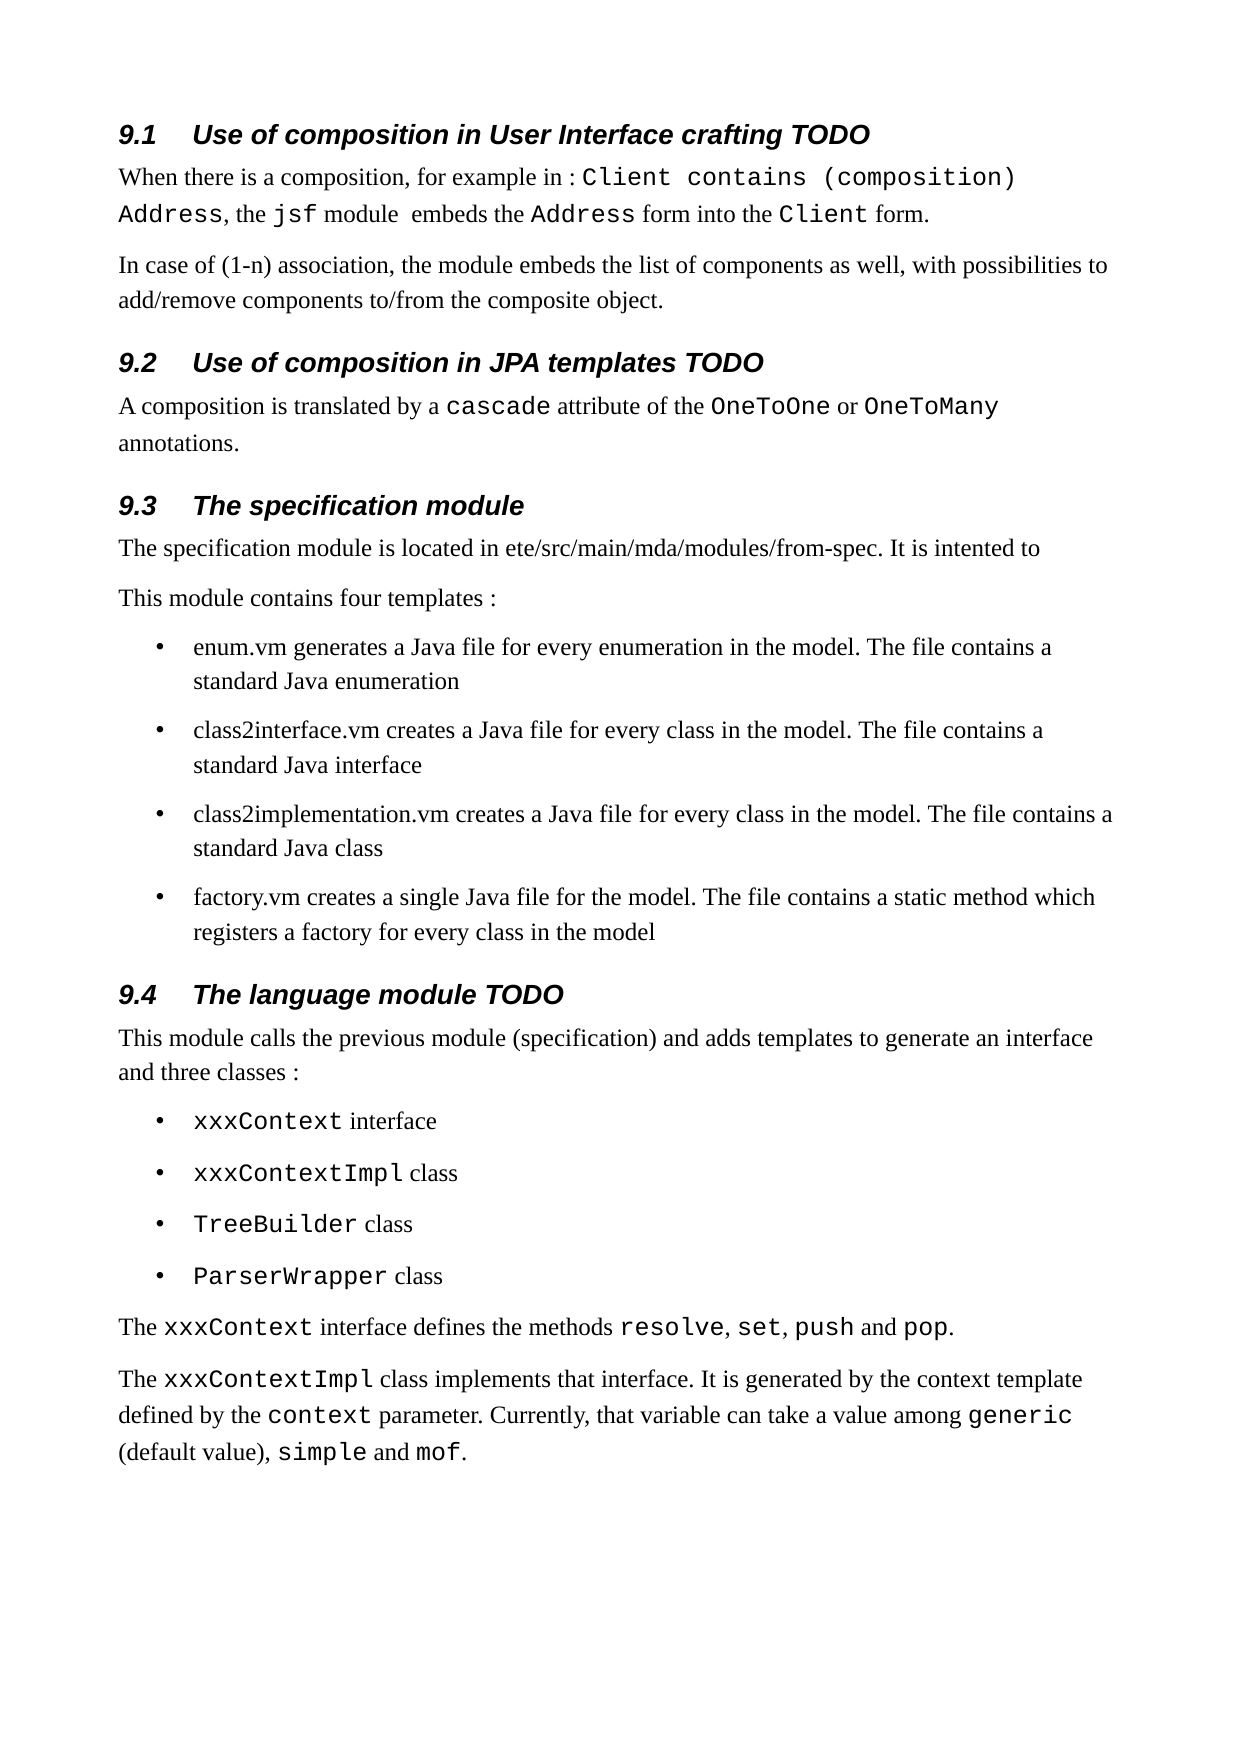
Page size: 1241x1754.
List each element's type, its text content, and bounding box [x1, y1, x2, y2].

subtitle Use of composition in JPA templates TODO [118, 347, 1122, 378]
text The xxxContext interface defines the methods resolve, set, push and pop. [118, 1312, 1122, 1343]
text In case of (1-n) association, the module embeds the list of components as well, with possibilities to add/remove components to/from the composite object. [118, 251, 1122, 314]
list factory.vm creates a single Java file for the model. The file contains a static method which registers a factory for every class in the model [156, 882, 1122, 946]
list xxxContext interface [156, 1106, 1122, 1137]
text This module calls the previous module (specification) and adds templates to generate an interface and three classes : [118, 1023, 1122, 1086]
text This module contains four templates : [118, 583, 1122, 611]
list enum.vm generates a Java file for every enumeration in the model. The file contains a standard Java enumeration [156, 632, 1122, 695]
list class2implementation.vm creates a Java file for every class in the model. The file contains a standard Java class [156, 799, 1122, 862]
list ParserWrapper class [156, 1261, 1122, 1292]
text When there is a composition, for example in : Client contains (composition) Address, the jsf module embeds the Address form into the Client form. [118, 162, 1122, 230]
subtitle Use of composition in User Interface crafting TODO [118, 118, 1122, 150]
subtitle The language module TODO [118, 978, 1122, 1010]
subtitle The specification module [118, 489, 1122, 521]
text The specification module is located in ete/src/main/mda/modules/from-spec. It is intented to [118, 533, 1122, 562]
list TreeBuilder class [156, 1209, 1122, 1240]
text The xxxContextImpl class implements that interface. It is generated by the context template defined by the context parameter. Currently, that variable can take a value among generic (default value), simple and mof. [118, 1364, 1122, 1468]
list xxxContextImpl class [156, 1158, 1122, 1189]
list class2interface.vm creates a Java file for every class in the model. The file contains a standard Java interface [156, 715, 1122, 778]
text A composition is translated by a cascade attribute of the OneToOne or OneToMany annotations. [118, 391, 1122, 456]
